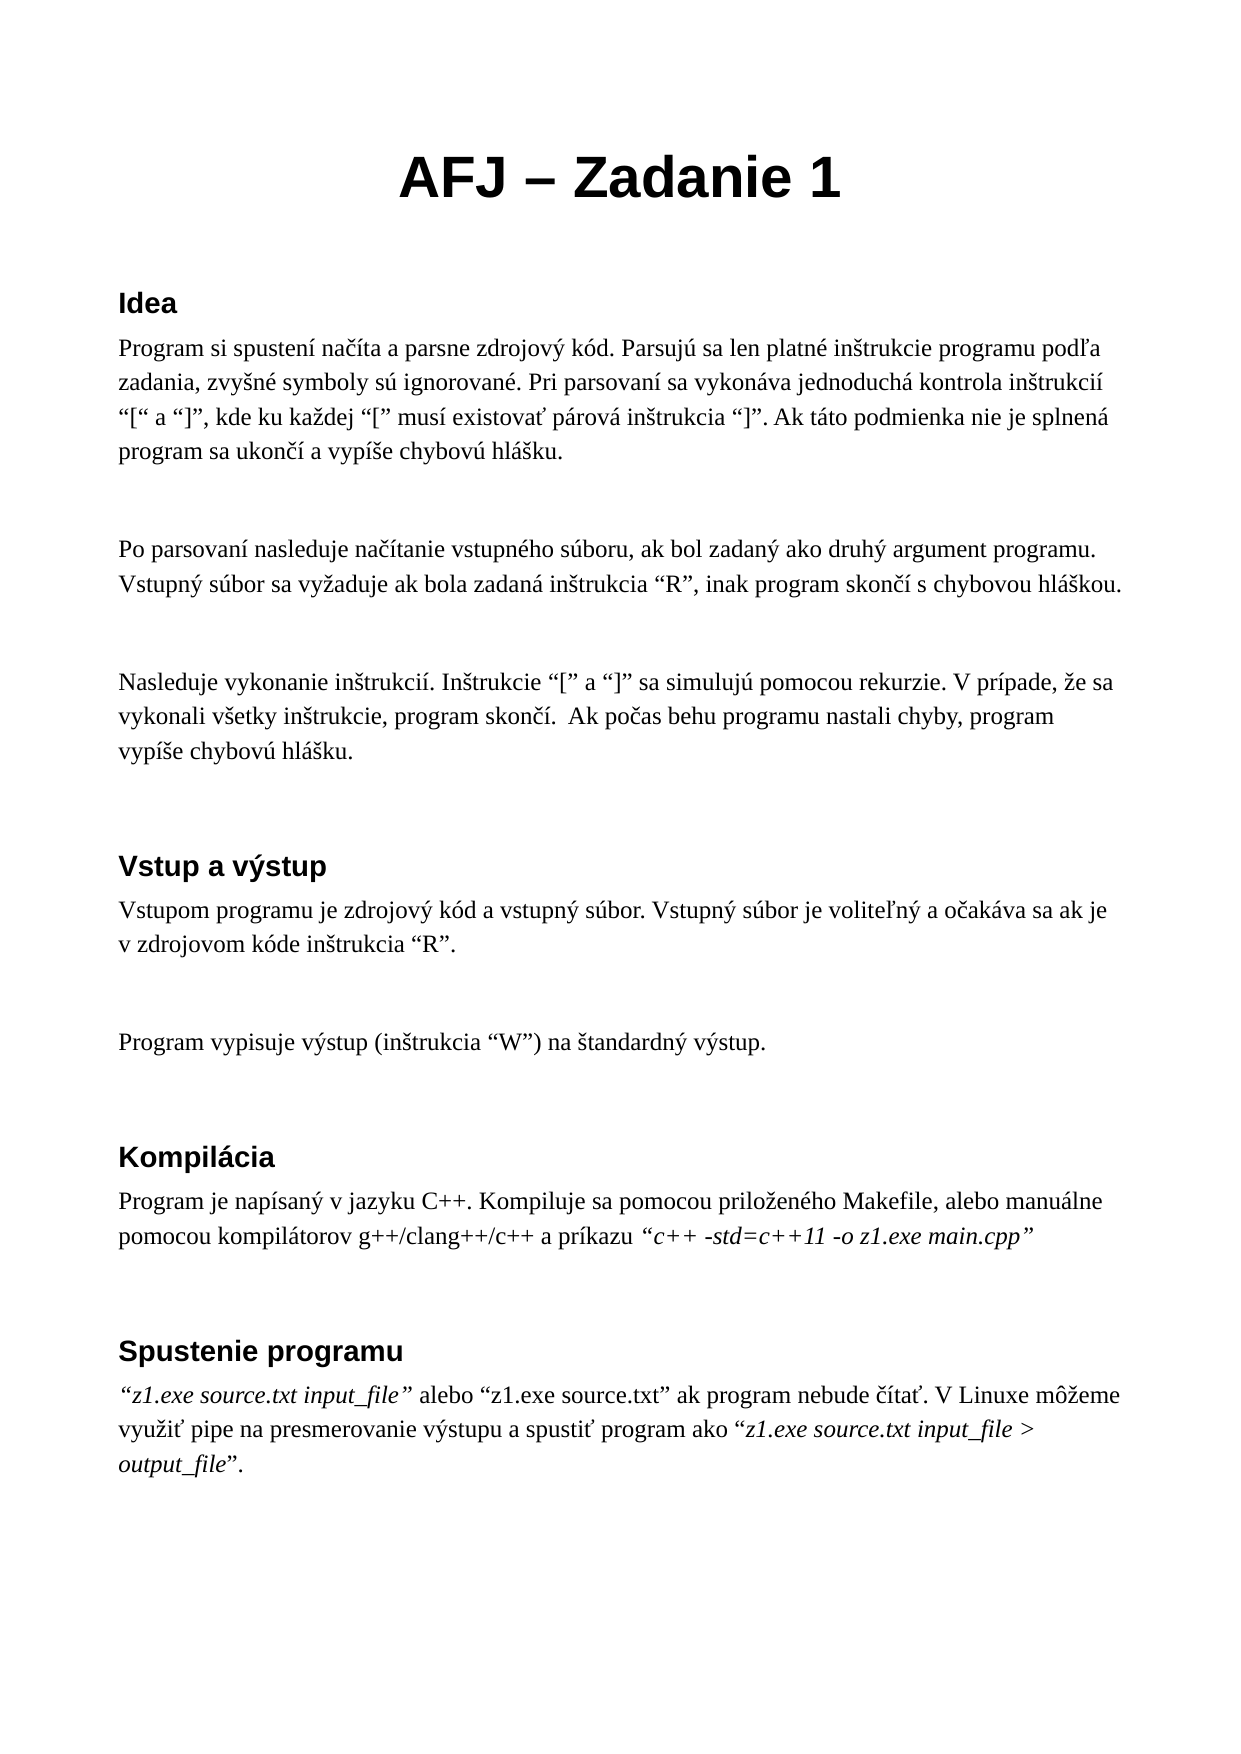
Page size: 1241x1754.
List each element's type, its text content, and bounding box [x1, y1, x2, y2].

text Nasleduje vykonanie inštrukcií. Inštrukcie “[” a “]” sa simulujú pomocou rekurzie. V prípade, že sa vykonali všetky inštrukcie, program skončí. Ak počas behu programu nastali chyby, program vypíše chybovú hlášku. [118, 667, 1122, 764]
text Program je napísaný v jazyku C++. Kompiluje sa pomocou priloženého Makefile, alebo manuálne pomocou kompilátorov g++/clang++/c++ a príkazu “c++ -std=c++11 -o z1.exe main.cpp” [118, 1186, 1122, 1249]
text Program si spustení načíta a parsne zdrojový kód. Parsujú sa len platné inštrukcie programu podľa zadania, zvyšné symboly sú ignorované. Pri parsovaní sa vykonáva jednoduchá kontrola inštrukcií “[“ a “]”, kde ku každej “[” musí existovať párová inštrukcia “]”. Ak táto podmienka nie je splnená program sa ukončí a vypíše chybovú hlášku. [118, 333, 1122, 465]
subtitle Idea [118, 286, 1122, 320]
title AFJ – Zadanie 1 [118, 143, 1122, 210]
text Po parsovaní nasleduje načítanie vstupného súboru, ak bol zadaný ako druhý argument programu. Vstupný súbor sa vyžaduje ak bola zadaná inštrukcia “R”, inak program skončí s chybovou hláškou. [118, 534, 1122, 597]
text Vstupom programu je zdrojový kód a vstupný súbor. Vstupný súbor je voliteľný a očakáva sa ak je v zdrojovom kóde inštrukcia “R”. [118, 895, 1122, 958]
subtitle Vstup a výstup [118, 848, 1122, 882]
subtitle Kompilácia [118, 1140, 1122, 1174]
text Program vypisuje výstup (inštrukcia “W”) na štandardný výstup. [118, 1027, 1122, 1056]
text “z1.exe source.txt input_file” alebo “z1.exe source.txt” ak program nebude čítať. V Linuxe môžeme využiť pipe na presmerovanie výstupu a spustiť program ako “z1.exe source.txt input_file > output_file”. [118, 1380, 1122, 1477]
subtitle Spustenie programu [118, 1333, 1122, 1367]
